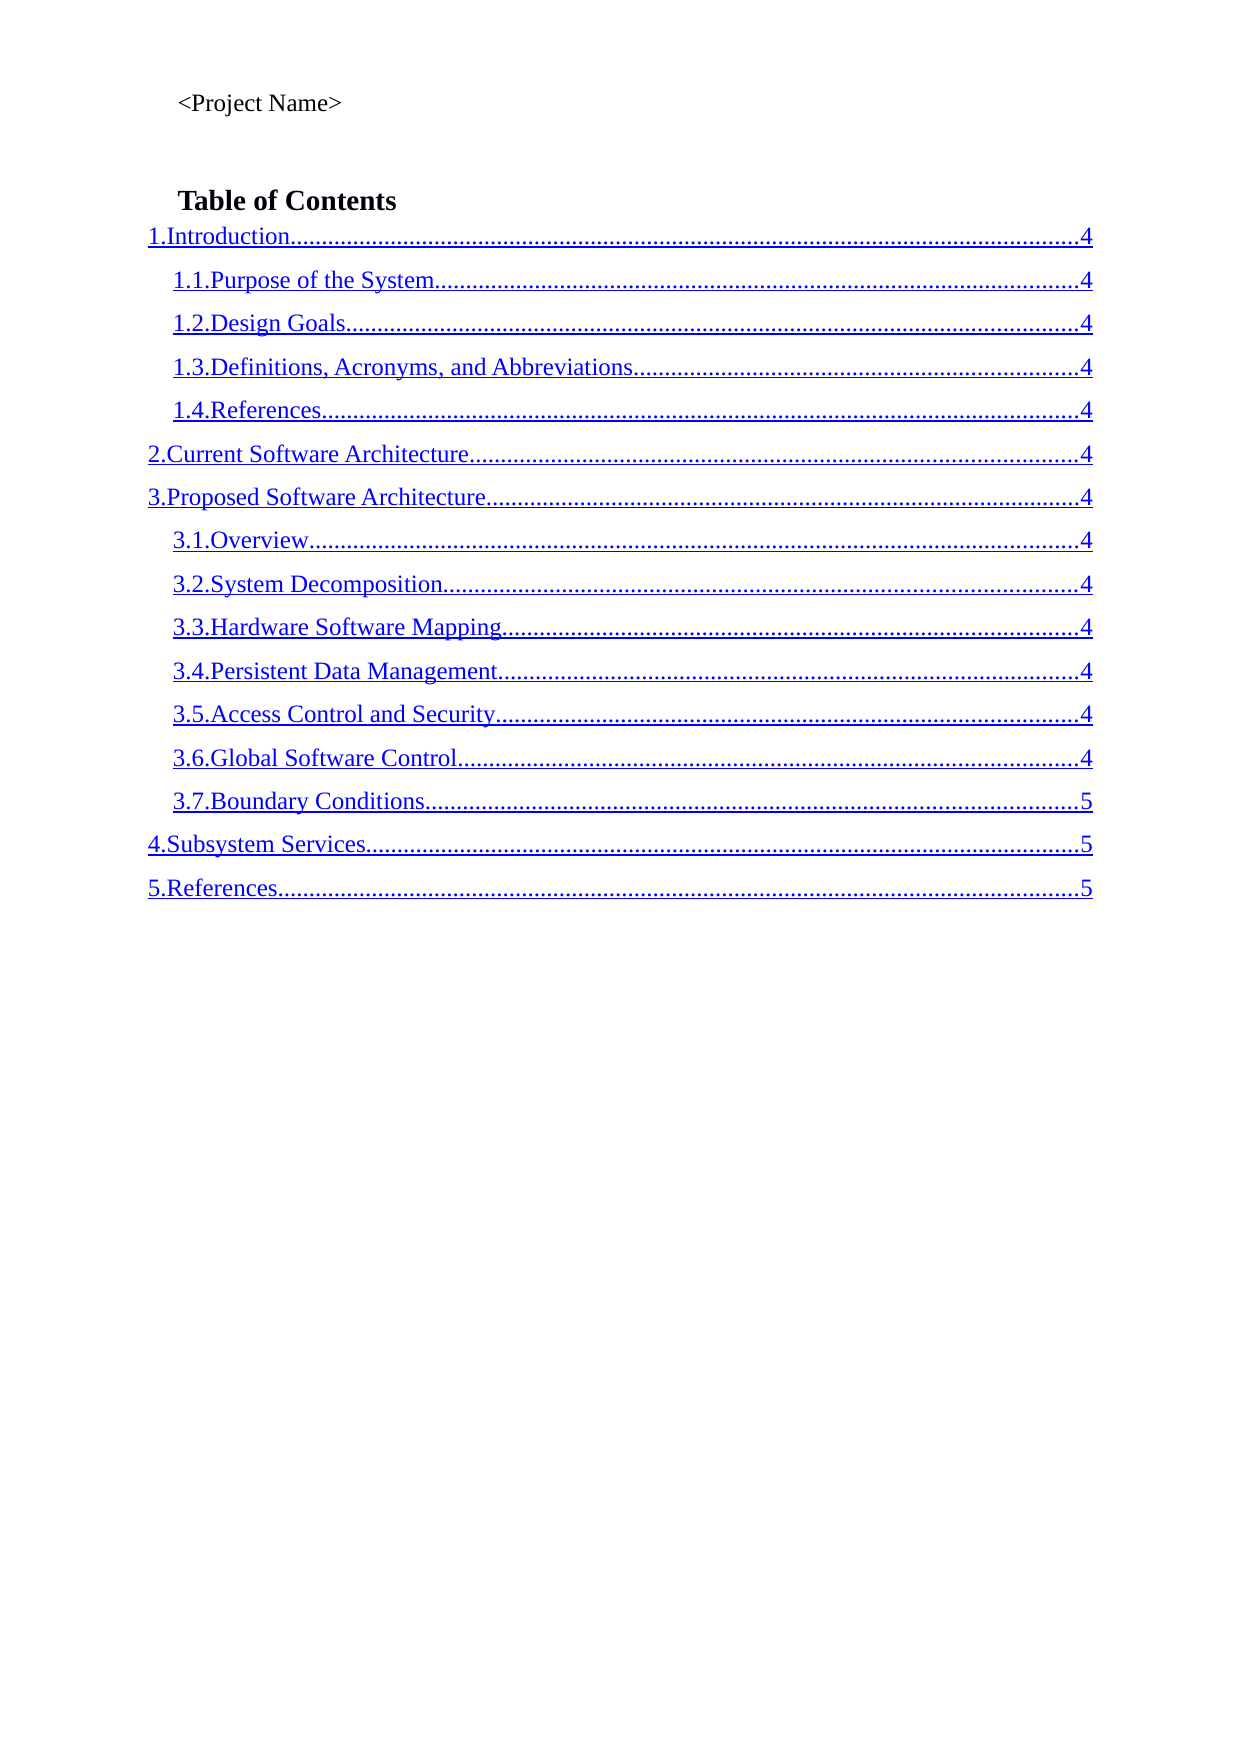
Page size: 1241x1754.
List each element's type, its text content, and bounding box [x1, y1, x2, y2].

text 3.3.Hardware Software Mapping 4 [173, 612, 1093, 637]
text 3.Proposed Software Architecture 4 [148, 482, 1093, 507]
subtitle Table of Contents [148, 183, 1093, 216]
text 3.6.Global Software Control 4 [173, 743, 1093, 768]
text 2.Current Software Architecture 4 [148, 439, 1093, 464]
text 1.Introduction 4 [148, 221, 1093, 246]
text 3.5.Access Control and Security 4 [173, 699, 1093, 724]
text 1.3.Definitions, Acronyms, and Abbreviations 4 [173, 352, 1093, 377]
text 5.References 5 [148, 873, 1093, 898]
text 3.2.System Decomposition 4 [173, 569, 1093, 594]
text 3.7.Boundary Conditions 5 [173, 786, 1093, 811]
text 4.Subsystem Services 5 [148, 829, 1093, 854]
text 1.1.Purpose of the System 4 [173, 265, 1093, 290]
text 3.4.Persistent Data Management 4 [173, 656, 1093, 681]
text 3.1.Overview 4 [173, 526, 1093, 551]
text 1.2.Design Goals 4 [173, 308, 1093, 333]
text 1.4.References 4 [173, 395, 1093, 420]
